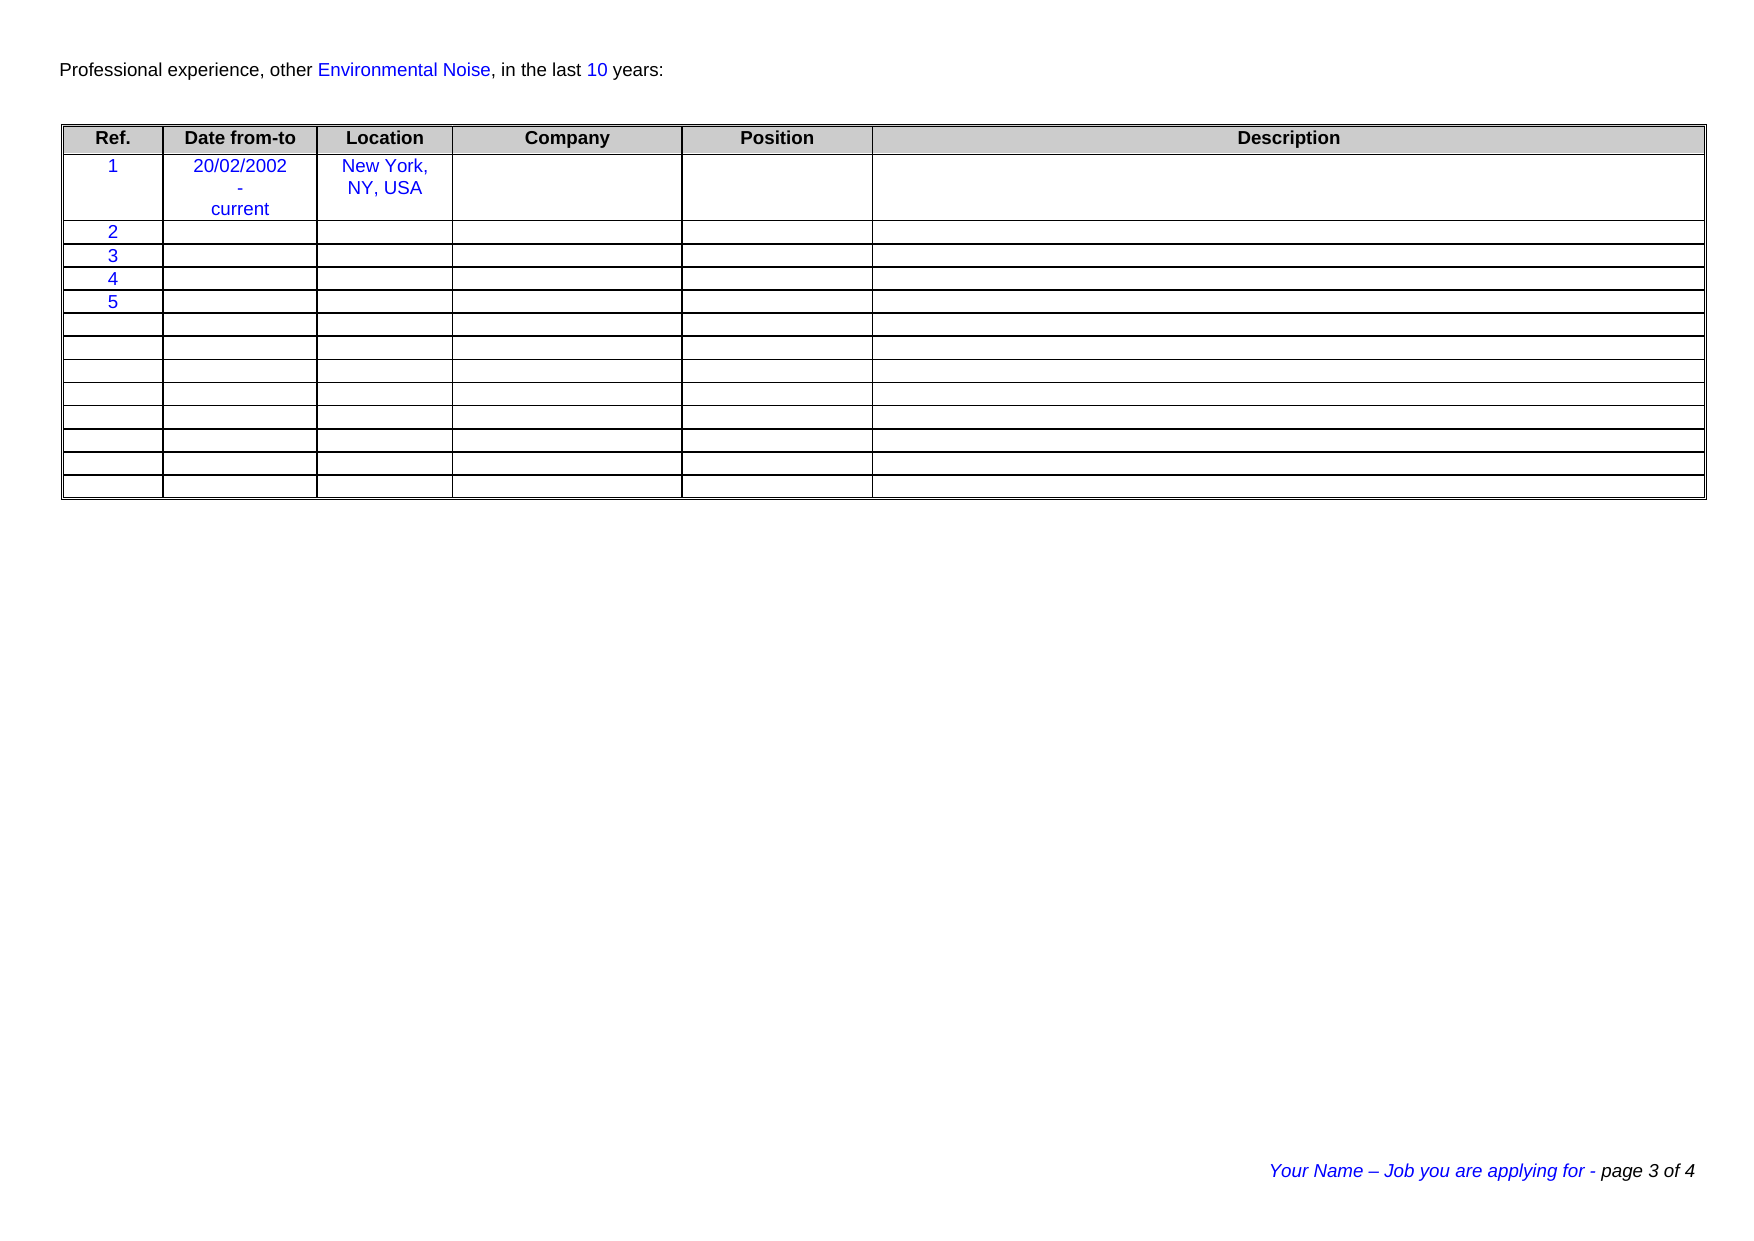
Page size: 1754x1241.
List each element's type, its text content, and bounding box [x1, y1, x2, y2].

table_cell [873, 406, 1704, 428]
table_cell [64, 476, 162, 497]
table_cell [164, 430, 316, 451]
table_cell [318, 430, 452, 451]
table_cell [318, 268, 452, 289]
table_cell [873, 314, 1704, 335]
table_cell [64, 453, 162, 474]
table_cell [873, 430, 1704, 451]
table_cell [64, 406, 162, 428]
table_header Location [318, 127, 452, 153]
table_cell [164, 221, 316, 243]
table_cell [164, 453, 316, 474]
table_cell [453, 383, 681, 405]
table_cell 1 [64, 155, 162, 220]
table_cell [873, 337, 1704, 358]
table_cell [453, 155, 681, 220]
table_cell [164, 360, 316, 382]
table_header Description [873, 127, 1704, 153]
table_cell [453, 453, 681, 474]
table_cell [873, 268, 1704, 289]
table_cell [683, 430, 872, 451]
table_cell [453, 314, 681, 335]
table_cell [318, 245, 452, 266]
table_cell 3 [64, 245, 162, 266]
table_cell [164, 268, 316, 289]
text Professional experience, other Environmental Noise, in the last 10 years: [59, 59, 1695, 81]
table_cell [453, 291, 681, 312]
table_cell [873, 453, 1704, 474]
table_cell [318, 337, 452, 358]
table_cell 4 [64, 268, 162, 289]
table_header Company [453, 127, 681, 153]
table_cell [318, 291, 452, 312]
table_header Ref. [64, 127, 162, 153]
table_cell [318, 453, 452, 474]
table_cell [164, 406, 316, 428]
table_cell [453, 337, 681, 358]
table_cell [318, 314, 452, 335]
table_cell [453, 430, 681, 451]
table_cell [873, 383, 1704, 405]
table_cell [318, 221, 452, 243]
table_cell 2 [64, 221, 162, 243]
table_cell [683, 221, 872, 243]
table_cell [64, 383, 162, 405]
table_cell [873, 245, 1704, 266]
table_cell [164, 383, 316, 405]
table_cell [683, 476, 872, 497]
table_cell [164, 314, 316, 335]
table_cell [683, 268, 872, 289]
table_cell [683, 360, 872, 382]
table_cell [683, 406, 872, 428]
table_cell [683, 453, 872, 474]
table_cell [64, 430, 162, 451]
table_cell [453, 221, 681, 243]
table_cell [453, 476, 681, 497]
table_cell [318, 406, 452, 428]
table_cell [683, 337, 872, 358]
table_cell [873, 155, 1704, 220]
table_cell [683, 314, 872, 335]
table_cell [64, 337, 162, 358]
table_cell [453, 245, 681, 266]
table_cell [683, 383, 872, 405]
table_cell [64, 314, 162, 335]
table_header Position [683, 127, 872, 153]
table_cell [164, 245, 316, 266]
table_cell [453, 360, 681, 382]
table_cell [873, 476, 1704, 497]
table_cell 20/02/2002 - current [164, 155, 316, 220]
table_cell 5 [64, 291, 162, 312]
table_cell [683, 291, 872, 312]
table_cell New York, NY, USA [318, 155, 452, 220]
table_cell [453, 268, 681, 289]
table_cell [164, 476, 316, 497]
table_cell [873, 360, 1704, 382]
table_cell [318, 360, 452, 382]
table_cell [453, 406, 681, 428]
table_cell [683, 155, 872, 220]
table_cell [873, 221, 1704, 243]
table_cell [164, 291, 316, 312]
table_cell [873, 291, 1704, 312]
table_cell [683, 245, 872, 266]
table_cell [318, 476, 452, 497]
table_cell [164, 337, 316, 358]
table_header Date from-to [164, 127, 316, 153]
table_cell [64, 360, 162, 382]
table_cell [318, 383, 452, 405]
